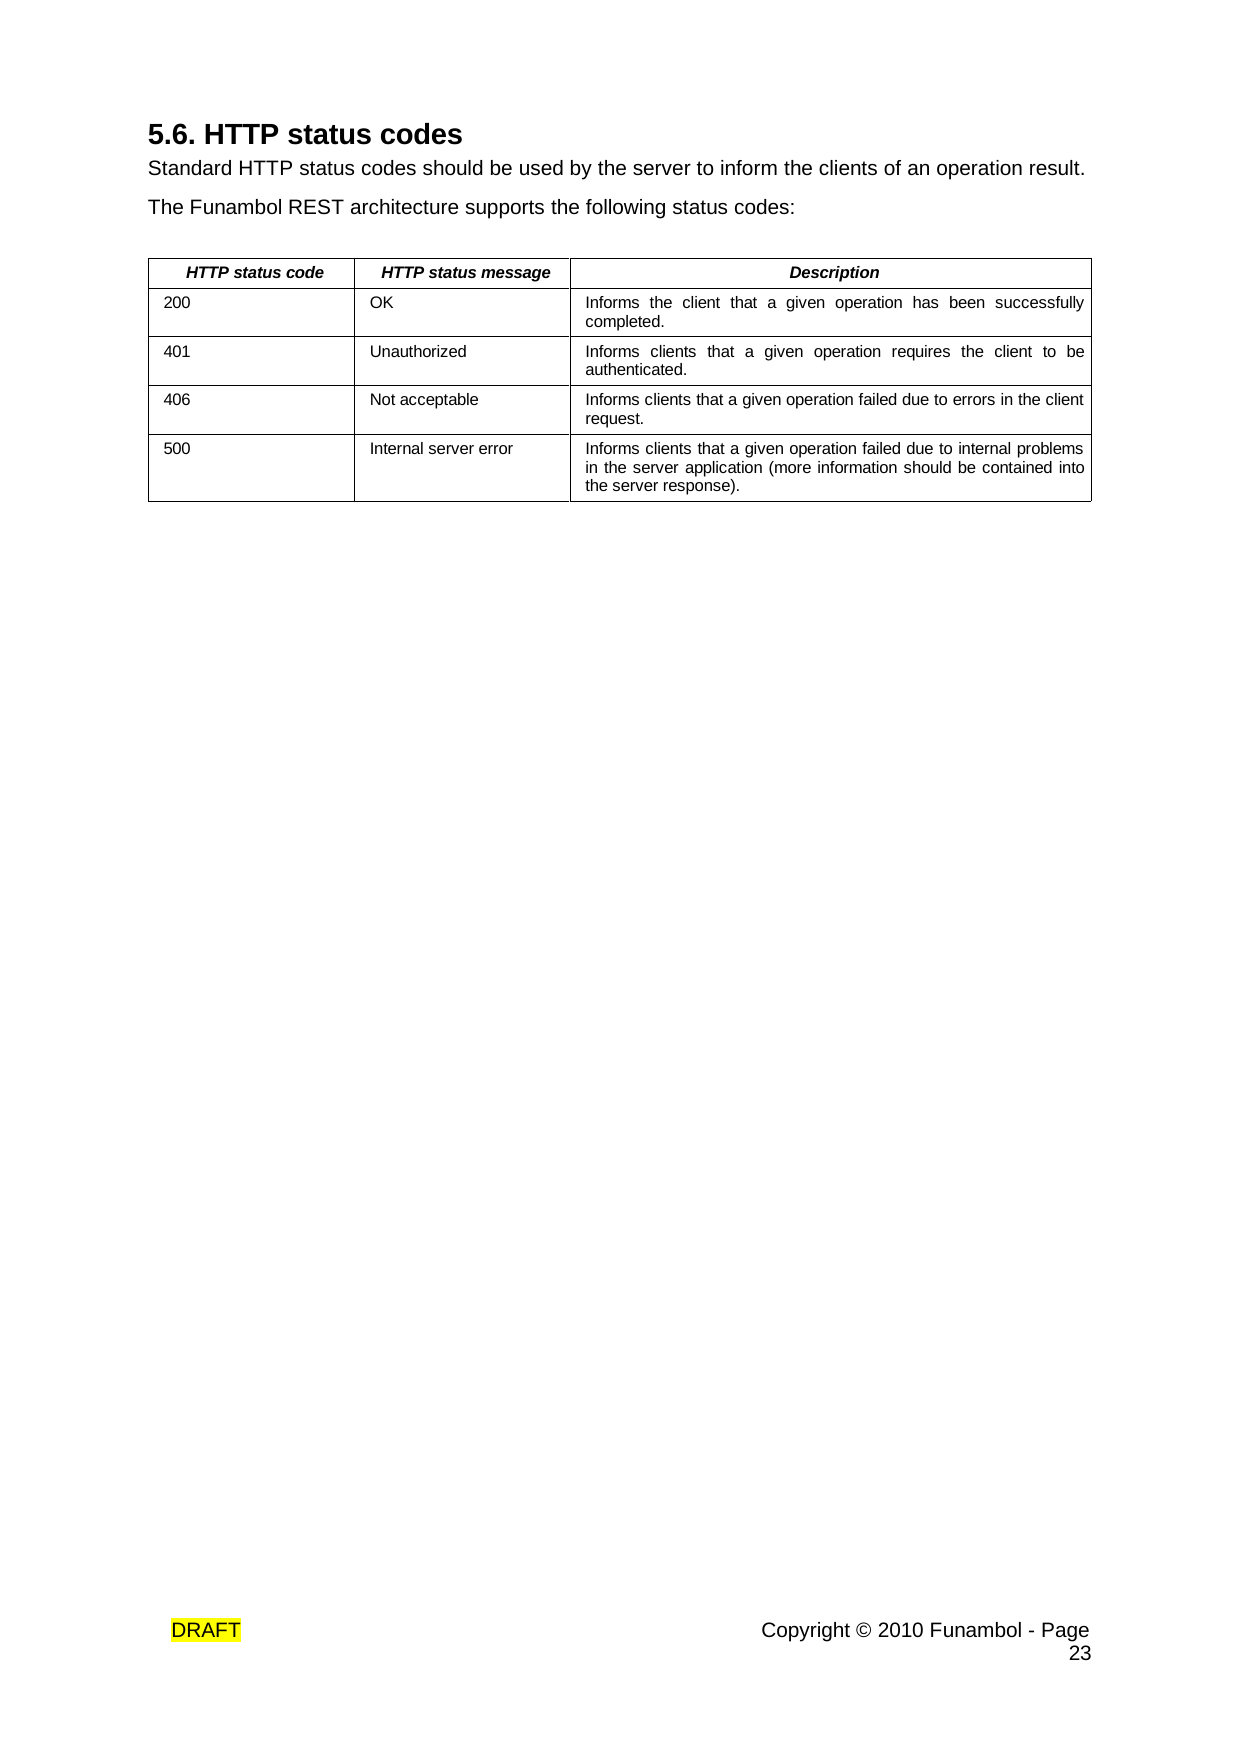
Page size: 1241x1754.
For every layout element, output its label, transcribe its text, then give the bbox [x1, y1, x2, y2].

text Standard HTTP status codes should be used by the server to inform the clients of an operation result. [148, 157, 1093, 180]
table_cell 401 [149, 337, 354, 385]
table_cell Informs clients that a given operation requires the client to be authenticated. [571, 337, 1091, 385]
table_header HTTP status message [355, 259, 569, 288]
table_cell 406 [149, 386, 354, 434]
table_cell Unauthorized [355, 337, 569, 385]
table_cell Internal server error [355, 435, 569, 501]
table_cell Informs clients that a given operation failed due to internal problems in the server application (more information should be contained into the server response). [571, 435, 1091, 501]
table_cell 200 [149, 289, 354, 336]
subtitle HTTP status codes [148, 118, 1093, 151]
table_cell Informs the client that a given operation has been successfully completed. [571, 289, 1091, 336]
text The Funambol REST architecture supports the following status codes: [148, 195, 1093, 219]
table_header HTTP status code [149, 259, 354, 288]
table_cell OK [355, 289, 569, 336]
table_cell Informs clients that a given operation failed due to errors in the client request. [571, 386, 1091, 434]
table_cell Not acceptable [355, 386, 569, 434]
table_header Description [571, 259, 1091, 288]
table_cell 500 [149, 435, 354, 501]
